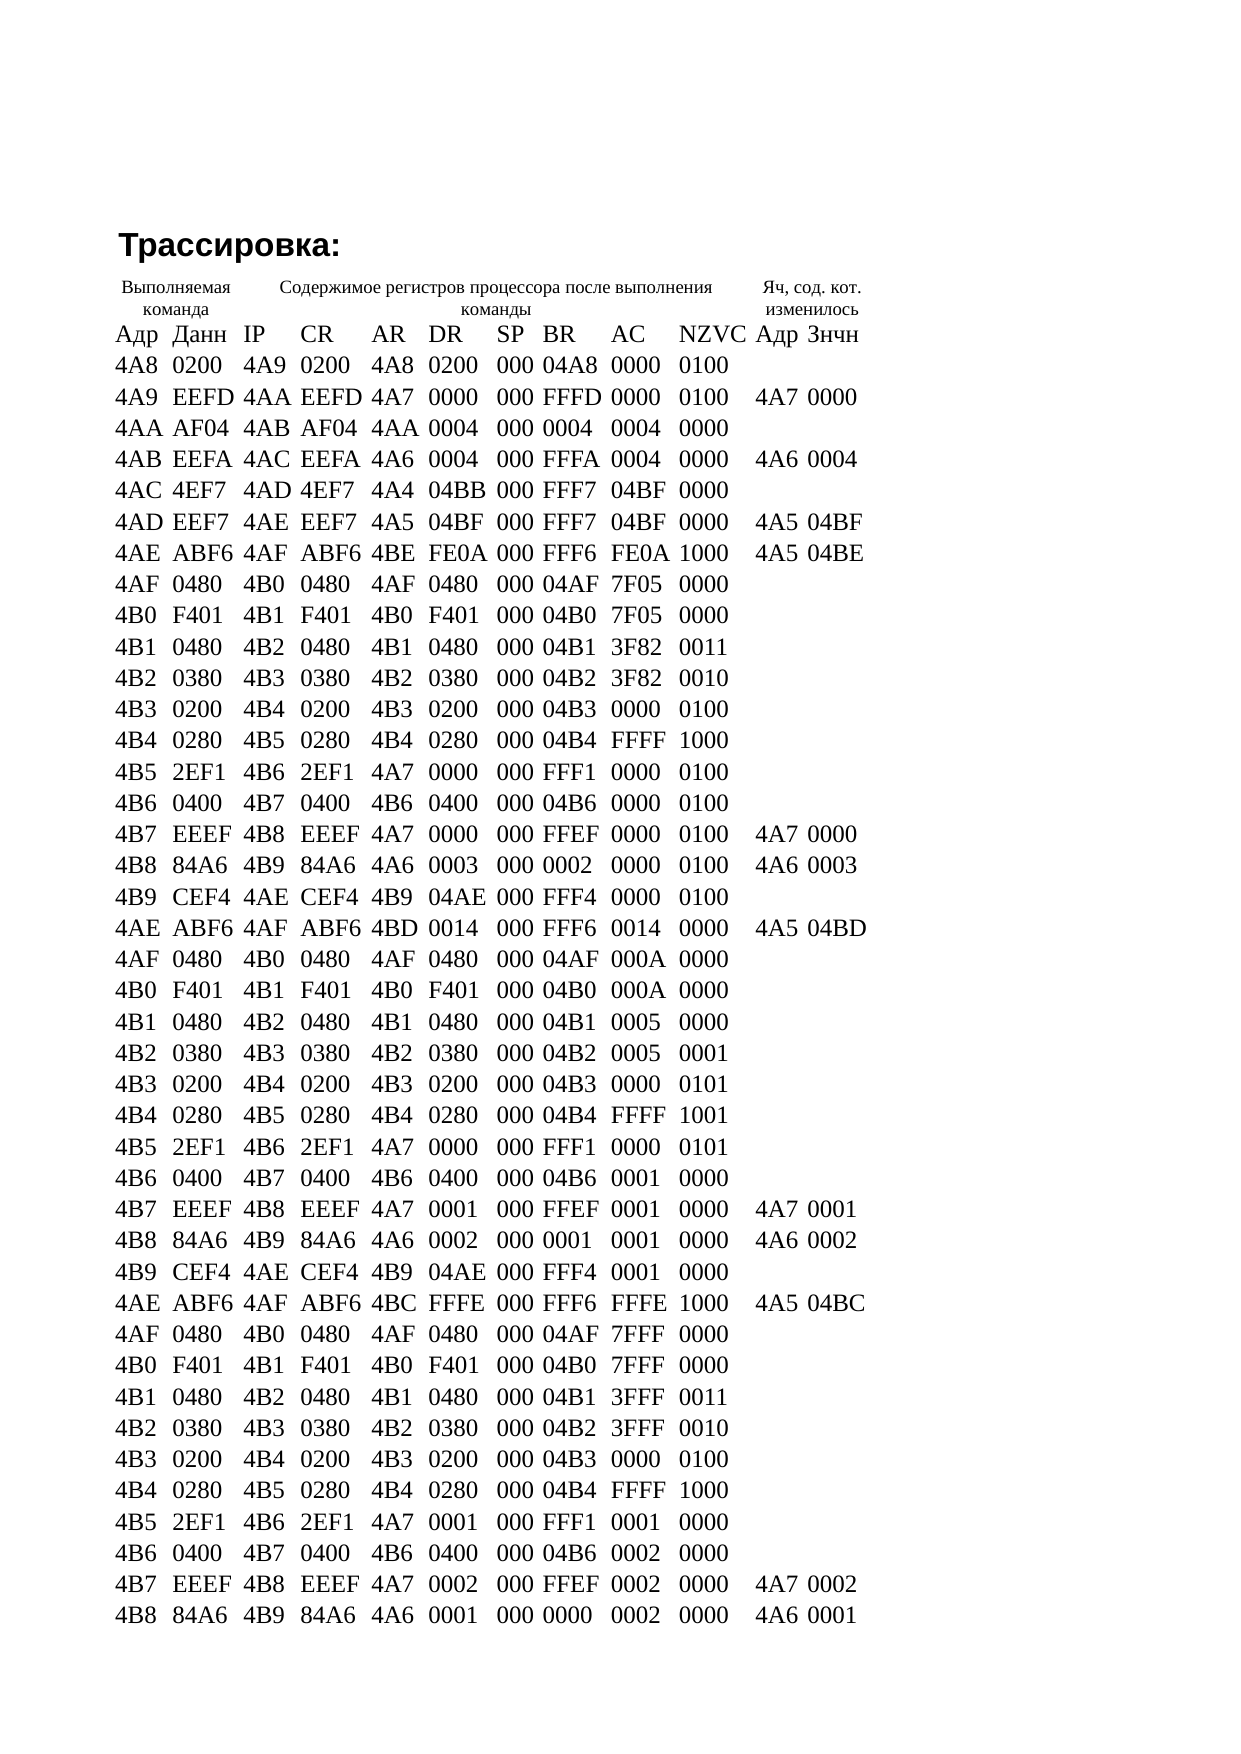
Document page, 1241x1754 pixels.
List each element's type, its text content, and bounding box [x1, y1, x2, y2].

table_cell 4B3 [240, 661, 297, 692]
table_cell 4B0 [240, 1317, 297, 1348]
table_cell 0480 [297, 1004, 368, 1036]
table_cell 4B2 [368, 1036, 425, 1067]
table_cell 0380 [169, 661, 240, 692]
table_cell 0000 [608, 1442, 676, 1473]
table_cell 4A4 [368, 473, 425, 504]
table_header Выполняемая команда [112, 276, 240, 319]
table_cell [804, 1348, 872, 1379]
table_cell 0000 [539, 1598, 607, 1629]
table_cell 4B5 [112, 754, 169, 786]
table_cell 0000 [676, 1161, 752, 1192]
table_cell 4B1 [368, 1379, 425, 1411]
table_cell 0002 [425, 1223, 493, 1254]
table_cell 0000 [676, 598, 752, 629]
table_cell CEF4 [169, 1254, 240, 1286]
table_cell EEEF [169, 817, 240, 848]
table_cell 4B8 [240, 1192, 297, 1223]
table_cell 000 [493, 848, 539, 879]
table_cell 0480 [169, 567, 240, 598]
table_cell ABF6 [169, 911, 240, 942]
table_cell 0002 [608, 1598, 676, 1629]
table_cell 000 [493, 1161, 539, 1192]
table_cell 0000 [425, 379, 493, 411]
table_cell [804, 1067, 872, 1098]
table_cell 0000 [608, 348, 676, 379]
table_cell [752, 1504, 804, 1536]
subtitle Трассировка: [118, 225, 1122, 264]
table_cell 04B6 [539, 786, 607, 817]
table_cell 04B6 [539, 1161, 607, 1192]
table_cell 0100 [676, 379, 752, 411]
table_cell FFEF [539, 1567, 607, 1598]
table_cell 0001 [608, 1504, 676, 1536]
table_cell 84A6 [169, 1598, 240, 1629]
table_header Яч, сод. кот. изменилось [752, 276, 872, 319]
table_cell 4AF [112, 567, 169, 598]
table_cell 4AF [368, 1317, 425, 1348]
table_cell FE0A [425, 536, 493, 567]
table_cell 4A6 [752, 1223, 804, 1254]
table_cell 000 [493, 536, 539, 567]
table_cell [804, 1442, 872, 1473]
table_cell [752, 1317, 804, 1348]
table_cell 4B2 [368, 1411, 425, 1442]
table_cell 4AC [240, 442, 297, 473]
table_cell FFFE [425, 1286, 493, 1317]
table_cell 4B4 [112, 1473, 169, 1504]
table_cell 4B8 [112, 848, 169, 879]
table_cell 0000 [676, 567, 752, 598]
table_cell 0001 [804, 1192, 872, 1223]
table_cell 4B9 [240, 1598, 297, 1629]
table_cell 2EF1 [169, 754, 240, 786]
table_cell [752, 1036, 804, 1067]
table_cell 0480 [425, 629, 493, 661]
table_cell CEF4 [297, 879, 368, 911]
table_cell 0000 [676, 411, 752, 442]
table_cell 4B0 [240, 567, 297, 598]
table_cell 000 [493, 379, 539, 411]
table_cell 0010 [676, 1411, 752, 1442]
table_cell 4AE [112, 1286, 169, 1317]
table_cell 0000 [676, 1317, 752, 1348]
table_cell 4A5 [752, 1286, 804, 1317]
table_cell 4AD [240, 473, 297, 504]
table_cell 4B3 [112, 1442, 169, 1473]
table_cell 0000 [676, 1536, 752, 1567]
table_cell [804, 1504, 872, 1536]
table_cell 04B4 [539, 1473, 607, 1504]
table_cell 0380 [297, 1411, 368, 1442]
table_cell [804, 1004, 872, 1036]
table_cell 04B1 [539, 629, 607, 661]
table_cell [804, 1411, 872, 1442]
table_cell FFF7 [539, 473, 607, 504]
table_cell [804, 1129, 872, 1161]
table_cell 4B9 [368, 879, 425, 911]
table_cell FFF1 [539, 1129, 607, 1161]
table_cell [804, 1536, 872, 1567]
table_cell 000 [493, 1567, 539, 1598]
table_cell 0480 [425, 942, 493, 973]
table_cell 0480 [169, 1379, 240, 1411]
table_cell 0010 [676, 661, 752, 692]
table_cell 000 [493, 1129, 539, 1161]
table_cell 4B4 [368, 723, 425, 754]
table_cell 4B9 [112, 1254, 169, 1286]
table_cell EEF7 [297, 504, 368, 536]
table_cell 4B5 [112, 1504, 169, 1536]
table_cell 0380 [425, 661, 493, 692]
table_cell [804, 942, 872, 973]
table_cell 0001 [425, 1192, 493, 1223]
table_cell 4B7 [240, 1536, 297, 1567]
table_cell 0000 [425, 754, 493, 786]
table_cell 0000 [608, 1067, 676, 1098]
table_cell 04B2 [539, 1411, 607, 1442]
table_cell 0280 [297, 723, 368, 754]
table_cell 4A5 [752, 536, 804, 567]
table_cell [804, 567, 872, 598]
table_cell 0000 [425, 1129, 493, 1161]
table_cell FFFE [608, 1286, 676, 1317]
table_cell 4B0 [112, 973, 169, 1004]
table_cell 4AA [112, 411, 169, 442]
table_cell 0000 [608, 692, 676, 723]
table_cell 04B6 [539, 1536, 607, 1567]
table_cell 04AF [539, 942, 607, 973]
table_cell 4A9 [112, 379, 169, 411]
table_cell 04AE [425, 879, 493, 911]
table_cell 4B4 [368, 1473, 425, 1504]
table_cell 4AE [240, 879, 297, 911]
table_cell 0002 [539, 848, 607, 879]
table_cell [804, 786, 872, 817]
table_cell FFFA [539, 442, 607, 473]
table_cell [752, 411, 804, 442]
table_cell [804, 1379, 872, 1411]
table_cell 0100 [676, 692, 752, 723]
table_cell 0100 [676, 348, 752, 379]
table_cell 000A [608, 942, 676, 973]
table_cell BR [539, 319, 607, 348]
table_cell FFF1 [539, 1504, 607, 1536]
table_cell 0000 [676, 1004, 752, 1036]
table_cell 0100 [676, 879, 752, 911]
table_cell ABF6 [297, 536, 368, 567]
table_cell 4B4 [240, 692, 297, 723]
table_cell 4B6 [240, 1129, 297, 1161]
table_cell [804, 1254, 872, 1286]
table_cell 4A7 [368, 754, 425, 786]
table_cell 1001 [676, 1098, 752, 1129]
table_cell Адр [112, 319, 169, 348]
table_cell 4B8 [240, 1567, 297, 1598]
table_cell EEFD [169, 379, 240, 411]
table_cell 84A6 [169, 848, 240, 879]
table_cell [804, 1098, 872, 1129]
table_cell 0480 [425, 1004, 493, 1036]
table_cell 0480 [169, 942, 240, 973]
table_cell 0004 [608, 442, 676, 473]
table_cell 4BE [368, 536, 425, 567]
table_cell [804, 973, 872, 1004]
table_cell 4B6 [112, 786, 169, 817]
table_cell CR [297, 319, 368, 348]
table_cell Данн [169, 319, 240, 348]
table_cell 4B4 [112, 1098, 169, 1129]
table_cell FFEF [539, 1192, 607, 1223]
table_cell EEFA [169, 442, 240, 473]
table_cell 4AE [240, 504, 297, 536]
table_cell [752, 1098, 804, 1129]
table_cell [752, 1536, 804, 1567]
table_cell 7F05 [608, 567, 676, 598]
table_cell 0001 [425, 1504, 493, 1536]
table_cell 4B9 [112, 879, 169, 911]
table_cell 4B6 [368, 1161, 425, 1192]
table_cell 4EF7 [169, 473, 240, 504]
table_cell FFF4 [539, 1254, 607, 1286]
table_cell 0100 [676, 1442, 752, 1473]
table_cell 0400 [169, 786, 240, 817]
table_cell 0100 [676, 817, 752, 848]
table_cell ABF6 [169, 1286, 240, 1317]
table_cell 4B7 [112, 1567, 169, 1598]
table_cell 4B3 [368, 692, 425, 723]
table_cell 000 [493, 1504, 539, 1536]
table_cell 04B1 [539, 1004, 607, 1036]
table_cell 000 [493, 348, 539, 379]
table_cell 0000 [425, 817, 493, 848]
table_cell [804, 1036, 872, 1067]
table_cell [752, 754, 804, 786]
table_cell 0400 [169, 1161, 240, 1192]
table_cell 4B8 [112, 1598, 169, 1629]
table_cell 000 [493, 411, 539, 442]
table_cell 4B7 [112, 1192, 169, 1223]
table_cell FFEF [539, 817, 607, 848]
table_cell 7FFF [608, 1348, 676, 1379]
table_cell 4B4 [240, 1442, 297, 1473]
table_cell 04B3 [539, 1442, 607, 1473]
table_cell 84A6 [297, 1598, 368, 1629]
table_cell 0004 [539, 411, 607, 442]
table_cell EEFD [297, 379, 368, 411]
table_cell FFF1 [539, 754, 607, 786]
table_cell 0200 [425, 348, 493, 379]
table_cell 000 [493, 723, 539, 754]
table_cell 0011 [676, 1379, 752, 1411]
table_cell 4AB [112, 442, 169, 473]
table_cell F401 [297, 598, 368, 629]
table_cell 04B3 [539, 692, 607, 723]
table_cell 4A9 [240, 348, 297, 379]
table_cell 04B4 [539, 1098, 607, 1129]
table_cell 000 [493, 1036, 539, 1067]
table_cell 4B1 [240, 598, 297, 629]
table_cell 4B2 [112, 1036, 169, 1067]
table_cell 0001 [608, 1192, 676, 1223]
table_cell 3FFF [608, 1411, 676, 1442]
table_cell 0400 [425, 786, 493, 817]
table_cell 0400 [297, 786, 368, 817]
table_cell F401 [425, 598, 493, 629]
table_cell Адр [752, 319, 804, 348]
table_cell EEEF [169, 1567, 240, 1598]
table_cell 4B9 [240, 848, 297, 879]
table_cell 0380 [169, 1411, 240, 1442]
table_cell 0000 [608, 848, 676, 879]
table_cell [752, 1411, 804, 1442]
table_cell ABF6 [297, 1286, 368, 1317]
table_cell 0005 [608, 1036, 676, 1067]
table_cell 4A7 [752, 379, 804, 411]
table_cell 4B6 [240, 754, 297, 786]
table_cell 0200 [169, 1442, 240, 1473]
table_cell 0400 [425, 1536, 493, 1567]
table_cell 0280 [425, 1098, 493, 1129]
table_cell [752, 973, 804, 1004]
table_cell EEEF [297, 817, 368, 848]
table_cell [804, 348, 872, 379]
table_cell AR [368, 319, 425, 348]
table_cell 4A7 [752, 817, 804, 848]
table_cell IP [240, 319, 297, 348]
table_cell 04BC [804, 1286, 872, 1317]
table_cell 1000 [676, 536, 752, 567]
table_cell FFF4 [539, 879, 607, 911]
table_cell [804, 473, 872, 504]
table_cell FFFD [539, 379, 607, 411]
table_cell 04AF [539, 1317, 607, 1348]
table_cell 04B0 [539, 598, 607, 629]
table_cell 0380 [425, 1036, 493, 1067]
table_cell [752, 1161, 804, 1192]
table_cell [752, 567, 804, 598]
table_cell 0200 [297, 1067, 368, 1098]
table_cell 0200 [169, 348, 240, 379]
table_cell 84A6 [297, 848, 368, 879]
table_cell 4B3 [112, 692, 169, 723]
table_cell 0200 [425, 1442, 493, 1473]
table_cell 2EF1 [297, 754, 368, 786]
table_cell 4AE [240, 1254, 297, 1286]
table_cell F401 [425, 1348, 493, 1379]
table_cell 4AF [240, 536, 297, 567]
table_cell F401 [169, 973, 240, 1004]
table_cell 04A8 [539, 348, 607, 379]
table_cell 4AF [368, 942, 425, 973]
table_cell [752, 723, 804, 754]
table_cell 0380 [297, 661, 368, 692]
table_cell FFFF [608, 1098, 676, 1129]
table_cell [804, 1317, 872, 1348]
table_cell 000 [493, 1473, 539, 1504]
table_cell 4B3 [368, 1442, 425, 1473]
table_cell 1000 [676, 723, 752, 754]
table_cell [752, 1379, 804, 1411]
table_cell [752, 1473, 804, 1504]
table_cell Знчн [804, 319, 872, 348]
table_cell 0002 [608, 1536, 676, 1567]
table_cell 000 [493, 1004, 539, 1036]
table_cell 4B2 [112, 661, 169, 692]
table_cell 0000 [676, 1504, 752, 1536]
table_cell 0000 [676, 1192, 752, 1223]
table_cell 0280 [297, 1098, 368, 1129]
table_cell 0004 [804, 442, 872, 473]
table_cell [752, 1348, 804, 1379]
table_cell 000 [493, 442, 539, 473]
table_cell 0200 [169, 692, 240, 723]
table_cell [804, 1473, 872, 1504]
table_cell 000 [493, 598, 539, 629]
table_cell F401 [297, 973, 368, 1004]
table_cell 4B5 [240, 1473, 297, 1504]
table_cell 4A5 [368, 504, 425, 536]
table_cell NZVC [676, 319, 752, 348]
table_cell 000 [493, 1223, 539, 1254]
table_cell 4A6 [752, 1598, 804, 1629]
table_cell 0000 [676, 1567, 752, 1598]
table_cell [752, 598, 804, 629]
table_cell 0380 [297, 1036, 368, 1067]
table_cell 0005 [608, 1004, 676, 1036]
table_cell 4A7 [368, 817, 425, 848]
table_cell 0002 [804, 1223, 872, 1254]
table_cell [752, 786, 804, 817]
table_cell F401 [297, 1348, 368, 1379]
table_cell 3F82 [608, 629, 676, 661]
table_cell 04BF [425, 504, 493, 536]
table_cell 4B6 [112, 1161, 169, 1192]
table_cell 000 [493, 817, 539, 848]
table_cell [752, 473, 804, 504]
table_cell 4B3 [240, 1411, 297, 1442]
table_cell 4B4 [112, 723, 169, 754]
table_cell 4A7 [368, 1567, 425, 1598]
table_cell 000 [493, 692, 539, 723]
table_cell 0000 [608, 1129, 676, 1161]
table_cell 4B9 [368, 1254, 425, 1286]
table_cell 0000 [608, 379, 676, 411]
table_cell 0200 [297, 348, 368, 379]
table_cell 0480 [297, 567, 368, 598]
table_cell 0003 [804, 848, 872, 879]
table_cell 2EF1 [297, 1504, 368, 1536]
table_cell 0001 [608, 1223, 676, 1254]
table_cell EEEF [297, 1192, 368, 1223]
table_cell 4B1 [240, 973, 297, 1004]
table_cell 0014 [608, 911, 676, 942]
table_cell 0004 [608, 411, 676, 442]
table_cell 0001 [608, 1161, 676, 1192]
table_cell 0480 [425, 1317, 493, 1348]
table_cell 04B0 [539, 973, 607, 1004]
table_cell EEFA [297, 442, 368, 473]
table_cell [752, 692, 804, 723]
table_cell 0480 [297, 1379, 368, 1411]
table_cell 000 [493, 1379, 539, 1411]
table_cell 000 [493, 879, 539, 911]
table_cell 1000 [676, 1286, 752, 1317]
table_cell [752, 629, 804, 661]
table_cell [752, 942, 804, 973]
table_cell 4A7 [368, 1504, 425, 1536]
table_cell 0280 [169, 1098, 240, 1129]
table_cell 4A7 [368, 1129, 425, 1161]
table_cell 000 [493, 629, 539, 661]
table_cell 4B1 [112, 629, 169, 661]
table_cell 000 [493, 1411, 539, 1442]
table_cell 4B2 [240, 1379, 297, 1411]
table_cell 000 [493, 1192, 539, 1223]
table_cell FFF7 [539, 504, 607, 536]
table_cell 0280 [425, 723, 493, 754]
table_cell 4A5 [752, 911, 804, 942]
table_cell 0002 [804, 1567, 872, 1598]
table_cell 4AA [240, 379, 297, 411]
table_cell EEEF [297, 1567, 368, 1598]
table_cell 0001 [608, 1254, 676, 1286]
table_cell F401 [425, 973, 493, 1004]
table_cell 000 [493, 1067, 539, 1098]
table_cell 0011 [676, 629, 752, 661]
table_cell 4A7 [752, 1567, 804, 1598]
table_cell 2EF1 [169, 1129, 240, 1161]
table_cell 4A6 [752, 442, 804, 473]
table_cell F401 [169, 598, 240, 629]
table_cell 0200 [425, 692, 493, 723]
table_cell 04BB [425, 473, 493, 504]
table_cell 4B2 [368, 661, 425, 692]
table_cell 0200 [297, 1442, 368, 1473]
table_cell 4AE [112, 536, 169, 567]
table_cell 0000 [608, 754, 676, 786]
table_cell 0280 [169, 1473, 240, 1504]
table_cell 0001 [539, 1223, 607, 1254]
table_cell 0004 [425, 442, 493, 473]
table_cell 4AF [240, 1286, 297, 1317]
table_cell 4AE [112, 911, 169, 942]
table_cell 4A6 [368, 1223, 425, 1254]
table_cell 4B5 [240, 1098, 297, 1129]
table_cell 0001 [425, 1598, 493, 1629]
table_cell 4B1 [112, 1004, 169, 1036]
table_cell 4B6 [368, 1536, 425, 1567]
table_cell 000 [493, 504, 539, 536]
table_cell 0101 [676, 1067, 752, 1098]
table_cell 04B1 [539, 1379, 607, 1411]
table_cell 4BD [368, 911, 425, 942]
table_cell 4A6 [368, 848, 425, 879]
table_cell 4AF [112, 1317, 169, 1348]
table_cell 000 [493, 1348, 539, 1379]
table_cell 4EF7 [297, 473, 368, 504]
table_cell 4A5 [752, 504, 804, 536]
table_cell AF04 [169, 411, 240, 442]
table_cell 000 [493, 973, 539, 1004]
table_cell 0000 [676, 1254, 752, 1286]
table_cell 000 [493, 661, 539, 692]
table_cell 000 [493, 473, 539, 504]
table_cell [752, 1254, 804, 1286]
table_cell 0000 [676, 973, 752, 1004]
table_cell 4B0 [368, 598, 425, 629]
table_cell 4B3 [368, 1067, 425, 1098]
table_cell 04BD [804, 911, 872, 942]
table_cell 0000 [608, 879, 676, 911]
table_cell 4B1 [368, 629, 425, 661]
table_cell [804, 411, 872, 442]
table_cell 04B2 [539, 661, 607, 692]
table_cell 000 [493, 1317, 539, 1348]
table_cell 3F82 [608, 661, 676, 692]
table_cell 4AB [240, 411, 297, 442]
table_cell ABF6 [297, 911, 368, 942]
table_cell 4AF [240, 911, 297, 942]
table_cell AC [608, 319, 676, 348]
table_cell 0100 [676, 786, 752, 817]
table_cell 04BF [804, 504, 872, 536]
table_cell 0400 [297, 1161, 368, 1192]
table_cell 0000 [676, 942, 752, 973]
table_cell 0101 [676, 1129, 752, 1161]
table_cell 4B4 [240, 1067, 297, 1098]
table_cell 0480 [297, 629, 368, 661]
table_cell 4B1 [112, 1379, 169, 1411]
table_cell 0480 [169, 1317, 240, 1348]
table_cell 4B7 [112, 817, 169, 848]
table_cell 4AC [112, 473, 169, 504]
table_cell [804, 879, 872, 911]
table_cell 000 [493, 1598, 539, 1629]
table_cell 4B9 [240, 1223, 297, 1254]
table_cell 4B0 [112, 598, 169, 629]
table_cell 4A7 [368, 1192, 425, 1223]
table_cell 000 [493, 567, 539, 598]
table_cell FFF6 [539, 911, 607, 942]
table_cell ABF6 [169, 536, 240, 567]
table_cell 0200 [169, 1067, 240, 1098]
table_cell 0000 [676, 1223, 752, 1254]
table_cell 4B8 [112, 1223, 169, 1254]
table_cell 04BE [804, 536, 872, 567]
table_cell 0000 [608, 817, 676, 848]
table_cell 0480 [297, 1317, 368, 1348]
table_cell 0100 [676, 848, 752, 879]
table_cell 4B1 [240, 1348, 297, 1379]
table_cell CEF4 [297, 1254, 368, 1286]
table_cell 0004 [425, 411, 493, 442]
table_cell 4B0 [368, 1348, 425, 1379]
table_cell 4B6 [368, 786, 425, 817]
table_cell 0000 [676, 1598, 752, 1629]
table_cell 0000 [676, 1348, 752, 1379]
table_cell 000 [493, 786, 539, 817]
table_cell 4B6 [112, 1536, 169, 1567]
table_cell 0480 [425, 1379, 493, 1411]
table_cell 4B5 [240, 723, 297, 754]
table_cell 000 [493, 911, 539, 942]
table_cell 0280 [169, 723, 240, 754]
table_cell EEEF [169, 1192, 240, 1223]
table_cell 4AF [368, 567, 425, 598]
table_cell 4B3 [240, 1036, 297, 1067]
table_cell [804, 1161, 872, 1192]
table_cell 04B4 [539, 723, 607, 754]
table_cell AF04 [297, 411, 368, 442]
table_cell 0000 [804, 379, 872, 411]
table_cell 4B8 [240, 817, 297, 848]
table_cell [804, 723, 872, 754]
table_cell 0200 [425, 1067, 493, 1098]
table_cell FFF6 [539, 1286, 607, 1317]
table_cell 000A [608, 973, 676, 1004]
table_cell 4A7 [368, 379, 425, 411]
table_cell 4B2 [240, 629, 297, 661]
table_cell 04B2 [539, 1036, 607, 1067]
table_cell 7FFF [608, 1317, 676, 1348]
table_cell FFFF [608, 1473, 676, 1504]
table_cell [804, 629, 872, 661]
table_cell 000 [493, 1536, 539, 1567]
table_cell 4B2 [112, 1411, 169, 1442]
table_cell 0000 [608, 786, 676, 817]
table_cell FE0A [608, 536, 676, 567]
table_cell FFF6 [539, 536, 607, 567]
table_cell 000 [493, 754, 539, 786]
table_cell EEF7 [169, 504, 240, 536]
table_cell 04BF [608, 473, 676, 504]
table_cell 0002 [425, 1567, 493, 1598]
table_cell [752, 1004, 804, 1036]
table_cell 0380 [425, 1411, 493, 1442]
table_cell 0480 [169, 1004, 240, 1036]
table_cell [752, 348, 804, 379]
table_cell 0480 [425, 567, 493, 598]
table_header Содержимое регистров процессора после выполнения команды [240, 276, 752, 319]
table_cell 4B7 [240, 1161, 297, 1192]
table_cell 4A7 [752, 1192, 804, 1223]
table_cell SP [493, 319, 539, 348]
table_cell 84A6 [169, 1223, 240, 1254]
table_cell 0000 [676, 504, 752, 536]
table_cell 4B7 [240, 786, 297, 817]
table_cell 0002 [608, 1567, 676, 1598]
table_cell 0014 [425, 911, 493, 942]
table_cell 4A6 [368, 1598, 425, 1629]
table_cell [804, 598, 872, 629]
table_cell 0480 [297, 942, 368, 973]
table_cell 000 [493, 942, 539, 973]
table_cell [804, 754, 872, 786]
table_cell 4AD [112, 504, 169, 536]
table_cell 4B2 [240, 1004, 297, 1036]
table_cell 04AE [425, 1254, 493, 1286]
table_cell 0100 [676, 754, 752, 786]
table_cell 84A6 [297, 1223, 368, 1254]
table_cell [752, 1442, 804, 1473]
table_cell 000 [493, 1286, 539, 1317]
table_cell 0003 [425, 848, 493, 879]
table_cell [752, 879, 804, 911]
table_cell 4A6 [752, 848, 804, 879]
table_cell CEF4 [169, 879, 240, 911]
table_cell 2EF1 [297, 1129, 368, 1161]
table_cell 0400 [297, 1536, 368, 1567]
table_cell 0480 [169, 629, 240, 661]
table_cell 4A6 [368, 442, 425, 473]
table_cell F401 [169, 1348, 240, 1379]
table_cell 0001 [804, 1598, 872, 1629]
table_cell 4BC [368, 1286, 425, 1317]
table_cell 4B1 [368, 1004, 425, 1036]
table_cell 04B3 [539, 1067, 607, 1098]
table_cell 4B6 [240, 1504, 297, 1536]
table_cell 0280 [425, 1473, 493, 1504]
table_cell 4AF [112, 942, 169, 973]
table_cell 4B0 [240, 942, 297, 973]
table_cell 04B0 [539, 1348, 607, 1379]
table_cell 0000 [804, 817, 872, 848]
table_cell 04AF [539, 567, 607, 598]
table_cell 0000 [676, 911, 752, 942]
table_cell 4B0 [112, 1348, 169, 1379]
table_cell [752, 661, 804, 692]
table_cell 4B3 [112, 1067, 169, 1098]
table_cell 0000 [676, 442, 752, 473]
table_cell 2EF1 [169, 1504, 240, 1536]
table_cell 0000 [676, 473, 752, 504]
table_cell 000 [493, 1442, 539, 1473]
table_cell 3FFF [608, 1379, 676, 1411]
table_cell FFFF [608, 723, 676, 754]
table_cell [752, 1129, 804, 1161]
table_cell 4B4 [368, 1098, 425, 1129]
table_cell 4A8 [368, 348, 425, 379]
table_cell 0200 [297, 692, 368, 723]
table_cell 4B5 [112, 1129, 169, 1161]
table_cell 000 [493, 1098, 539, 1129]
table_cell 4B0 [368, 973, 425, 1004]
table_cell 7F05 [608, 598, 676, 629]
table_cell [752, 1067, 804, 1098]
table_cell DR [425, 319, 493, 348]
table_cell 0001 [676, 1036, 752, 1067]
table_cell 000 [493, 1254, 539, 1286]
table_cell [804, 661, 872, 692]
table_cell 4A8 [112, 348, 169, 379]
table_cell 0380 [169, 1036, 240, 1067]
table_cell 4AA [368, 411, 425, 442]
table_cell 0400 [169, 1536, 240, 1567]
table_cell 0400 [425, 1161, 493, 1192]
table_cell [804, 692, 872, 723]
table_cell 04BF [608, 504, 676, 536]
table_cell 0280 [297, 1473, 368, 1504]
table_cell 1000 [676, 1473, 752, 1504]
